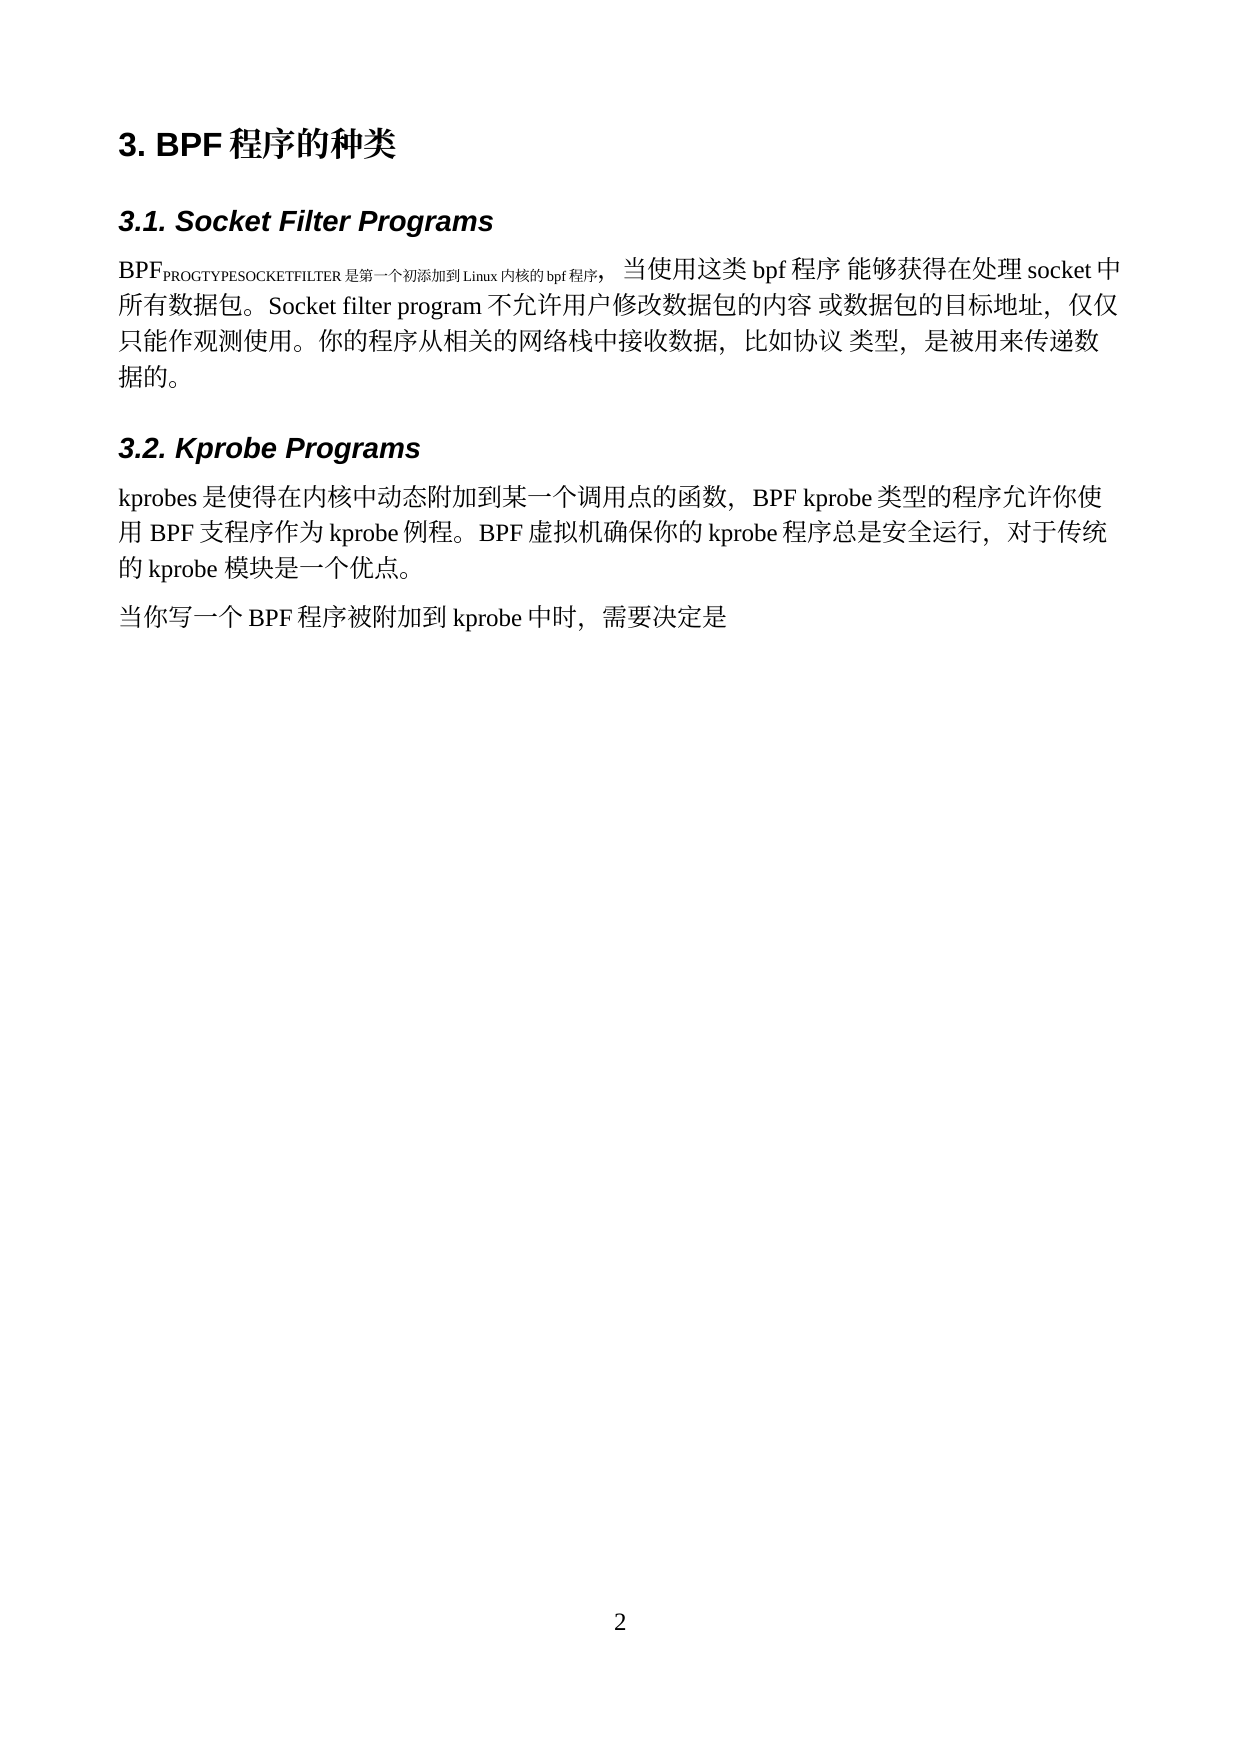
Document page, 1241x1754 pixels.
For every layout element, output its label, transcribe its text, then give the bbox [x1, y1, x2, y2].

text 当你写一个BPF程序被附加到kprobe中时，需要决定是 [118, 597, 1122, 633]
text kprobes是使得在内核中动态附加到某一个调用点的函数，BPF kprobe类型的程序允许你使用 BPF支程序作为kprobe例程。BPF虚拟机确保你的kprobe程序总是安全运行，对于传统的kprobe 模块是一个优点。 [118, 477, 1122, 585]
subtitle Kprobe Programs [118, 431, 1122, 465]
subtitle BPF程序的种类 [118, 118, 1122, 166]
subtitle Socket Filter Programs [118, 204, 1122, 237]
text BPFPROGTYPESOCKETFILTER是第一个初添加到Linux内核的bpf程序，当使用这类bpf程序 能够获得在处理socket中所有数据包。Socket filter program不允许用户修改数据包的内容 或数据包的目标地址，仅仅只能作观测使用。你的程序从相关的网络栈中接收数据，比如协议 类型，是被用来传递数据的。 [118, 250, 1122, 394]
